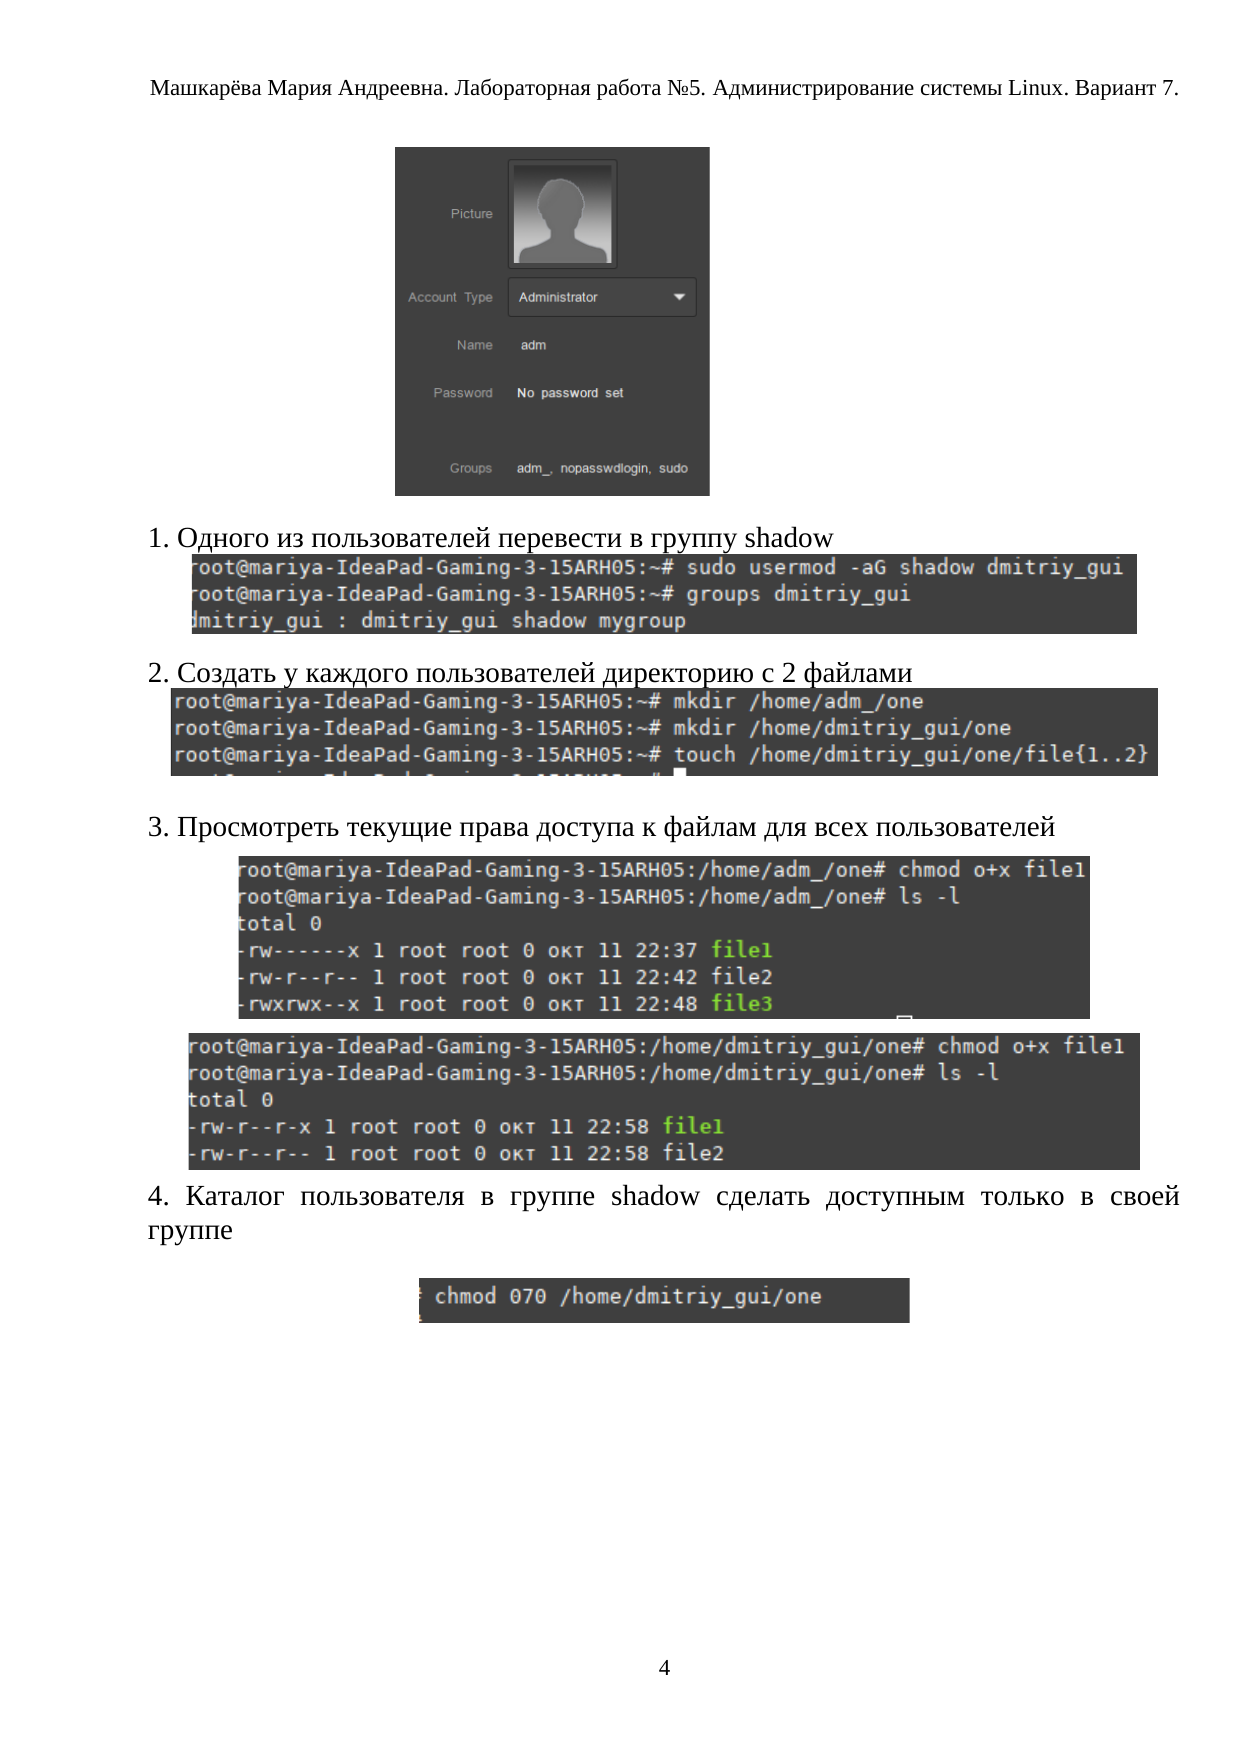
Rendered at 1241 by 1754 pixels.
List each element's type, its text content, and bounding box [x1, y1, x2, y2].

picture [188, 1033, 1140, 1170]
picture [191, 554, 1137, 634]
text 3. Просмотреть текущие права доступа к файлам для всех пользователей [148, 809, 1181, 843]
picture [395, 147, 710, 496]
picture [238, 856, 1090, 1019]
text 2. Создать у каждого пользователей директорию с 2 файлами [148, 655, 1181, 688]
picture [419, 1278, 910, 1323]
text 4. Каталог пользователя в группе shadow сделать доступным только в своей группе [148, 1178, 1181, 1245]
picture [170, 688, 1158, 776]
text 1. Одного из пользователей перевести в группу shadow [148, 521, 1181, 554]
